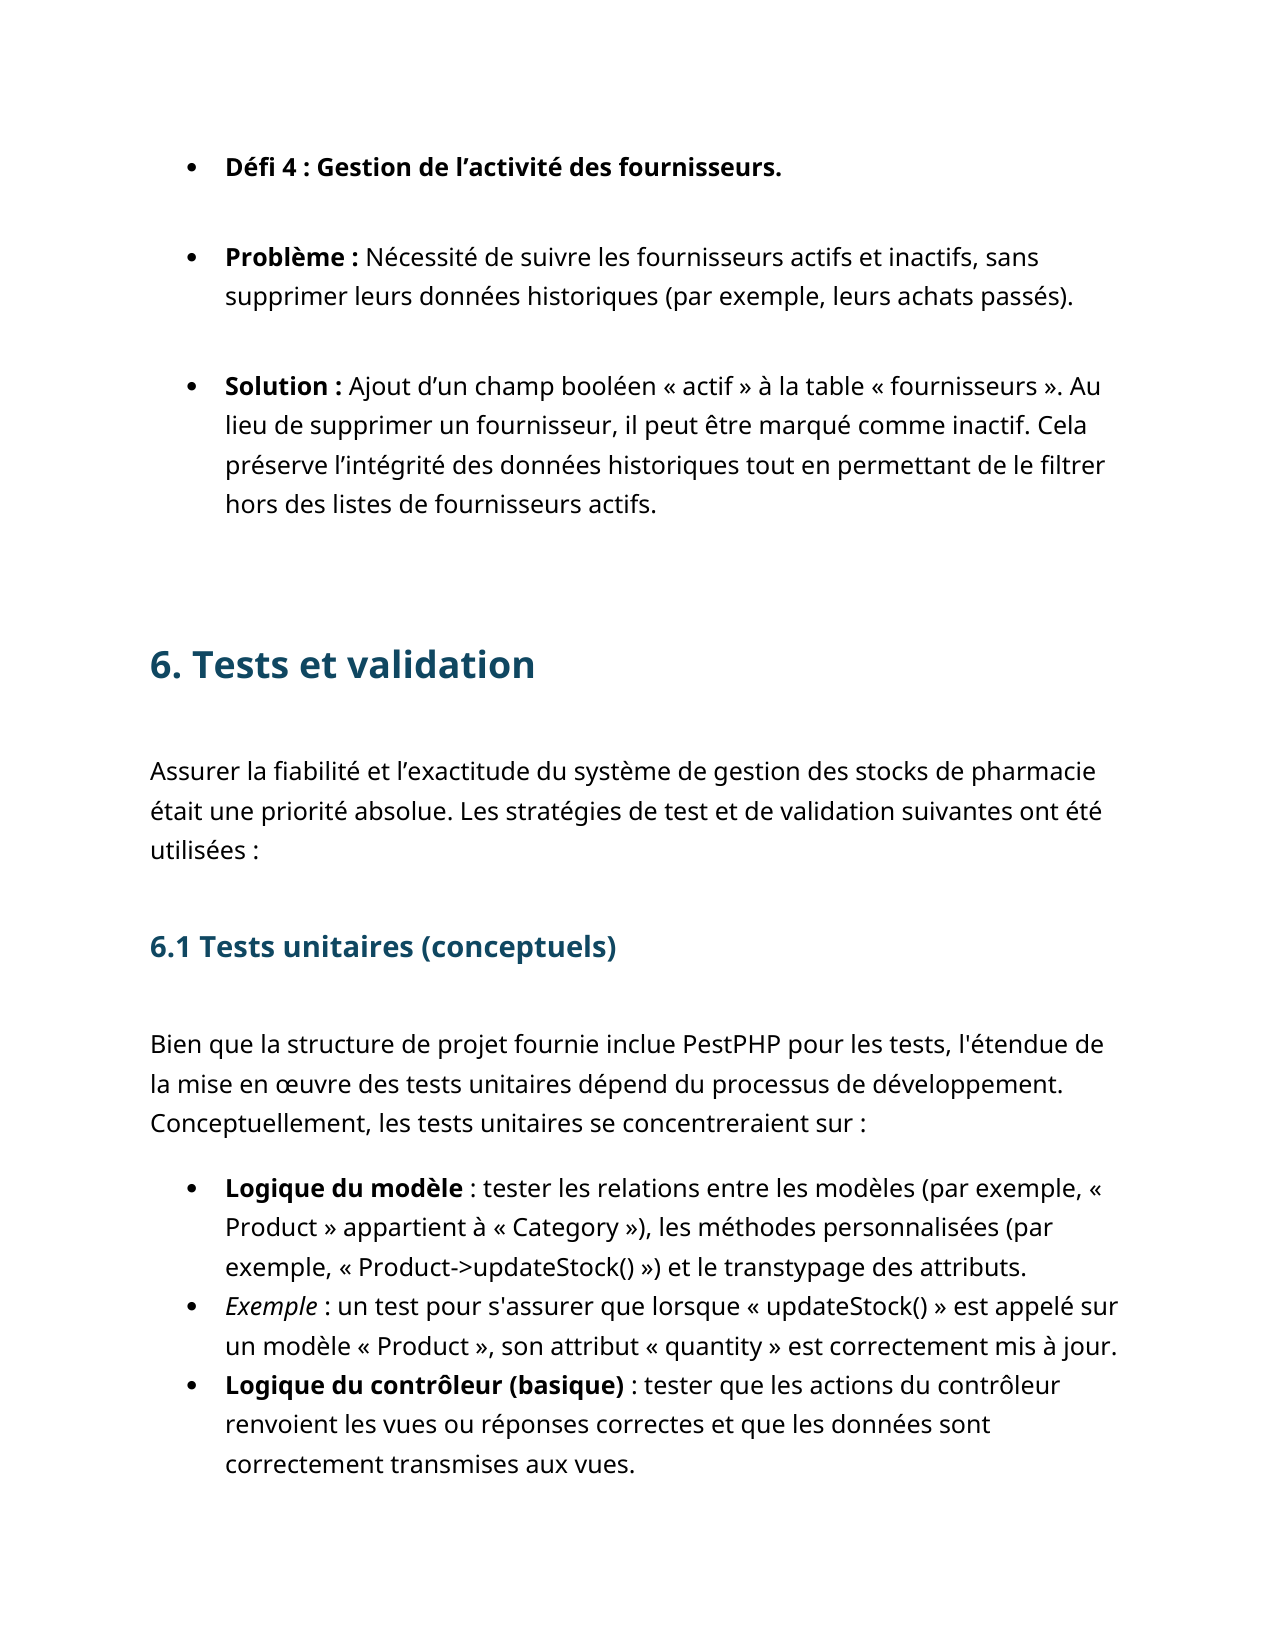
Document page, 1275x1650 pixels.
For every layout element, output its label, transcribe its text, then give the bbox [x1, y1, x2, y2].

list Logique du modèle : tester les relations entre les modèles (par exemple, « Product » appartient à « Category »), les méthodes personnalisées (par exemple, « Product->updateStock() ») et le transtypage des attributs. [187, 1170, 1125, 1283]
list Logique du contrôleur (basique) : tester que les actions du contrôleur renvoient les vues ou réponses correctes et que les données sont correctement transmises aux vues. [187, 1368, 1125, 1481]
list Défi 4 : Gestion de l’activité des fournisseurs. [187, 150, 1125, 184]
subtitle 6.1 Tests unitaires (conceptuels) [150, 927, 1125, 966]
list Exemple : un test pour s'assurer que lorsque « updateStock() » est appelé sur un modèle « Product », son attribut « quantity » est correctement mis à jour. [187, 1289, 1125, 1362]
text Bien que la structure de projet fournie inclue PestPHP pour les tests, l'étendue de la mise en œuvre des tests unitaires dépend du processus de développement. Conceptuellement, les tests unitaires se concentreraient sur : [150, 1027, 1125, 1140]
list Problème : Nécessité de suivre les fournisseurs actifs et inactifs, sans supprimer leurs données historiques (par exemple, leurs achats passés). [187, 239, 1125, 313]
list Solution : Ajout d’un champ booléen « actif » à la table « fournisseurs ». Au lieu de supprimer un fournisseur, il peut être marqué comme inactif. Cela préserve l’intégrité des données historiques tout en permettant de le filtrer hors des listes de fournisseurs actifs. [187, 368, 1125, 521]
text Assurer la fiabilité et l’exactitude du système de gestion des stocks de pharmacie était une priorité absolue. Les stratégies de test et de validation suivantes ont été utilisées : [150, 754, 1125, 867]
subtitle 6. Tests et validation [150, 639, 1125, 690]
